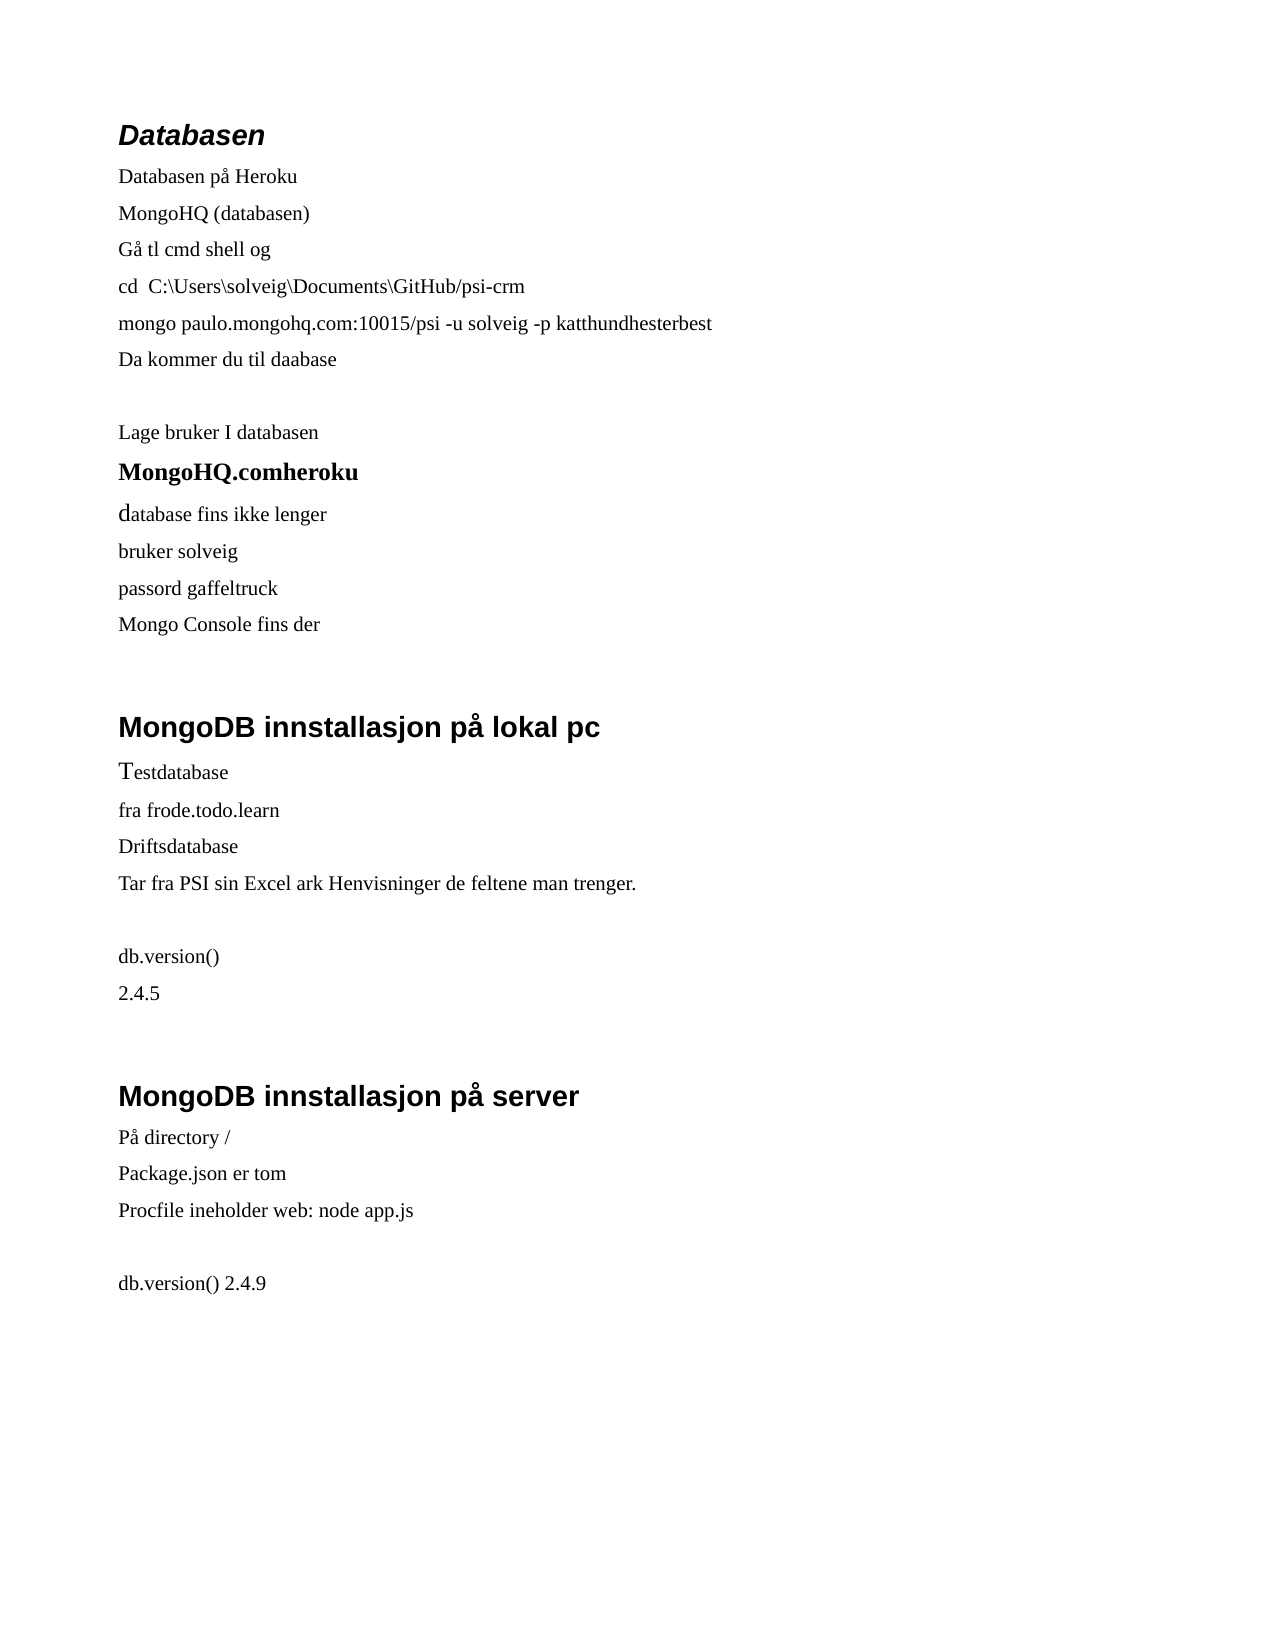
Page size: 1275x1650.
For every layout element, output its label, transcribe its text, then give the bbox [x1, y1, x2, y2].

text Tar fra PSI sin Excel ark Henvisninger de feltene man trenger. [118, 871, 1157, 895]
text Databasen på Heroku [118, 164, 1157, 188]
text bruker solveig [118, 539, 1157, 563]
subtitle MongoDB innstallasjon på server [118, 1079, 1157, 1112]
text Da kommer du til daabase [118, 347, 1157, 371]
subtitle Databasen [118, 118, 1157, 152]
text cd C:\Users\solveig\Documents\GitHub/psi-crm [118, 274, 1157, 298]
text database fins ikke lenger [118, 498, 1157, 527]
text Gå tl cmd shell og [118, 237, 1157, 261]
text Mongo Console fins der [118, 612, 1157, 636]
text 2.4.5 [118, 981, 1157, 1004]
text MongoHQ.comheroku [118, 457, 1157, 485]
text Procfile ineholder web: node app.js [118, 1198, 1157, 1222]
text mongo paulo.mongohq.com:10015/psi -u solveig -p katthundhesterbest [118, 310, 1157, 334]
text På directory / [118, 1125, 1157, 1149]
text passord gaffeltruck [118, 576, 1157, 600]
text db.version() [118, 944, 1157, 968]
text Driftsdatabase [118, 834, 1157, 858]
text fra frode.todo.learn [118, 798, 1157, 822]
text Testdatabase [118, 756, 1157, 785]
subtitle MongoDB innstallasjon på lokal pc [118, 710, 1157, 744]
text MongoHQ (databasen) [118, 201, 1157, 225]
text db.version() 2.4.9 [118, 1271, 1157, 1295]
text Lage bruker I databasen [118, 420, 1157, 444]
text Package.json er tom [118, 1161, 1157, 1185]
